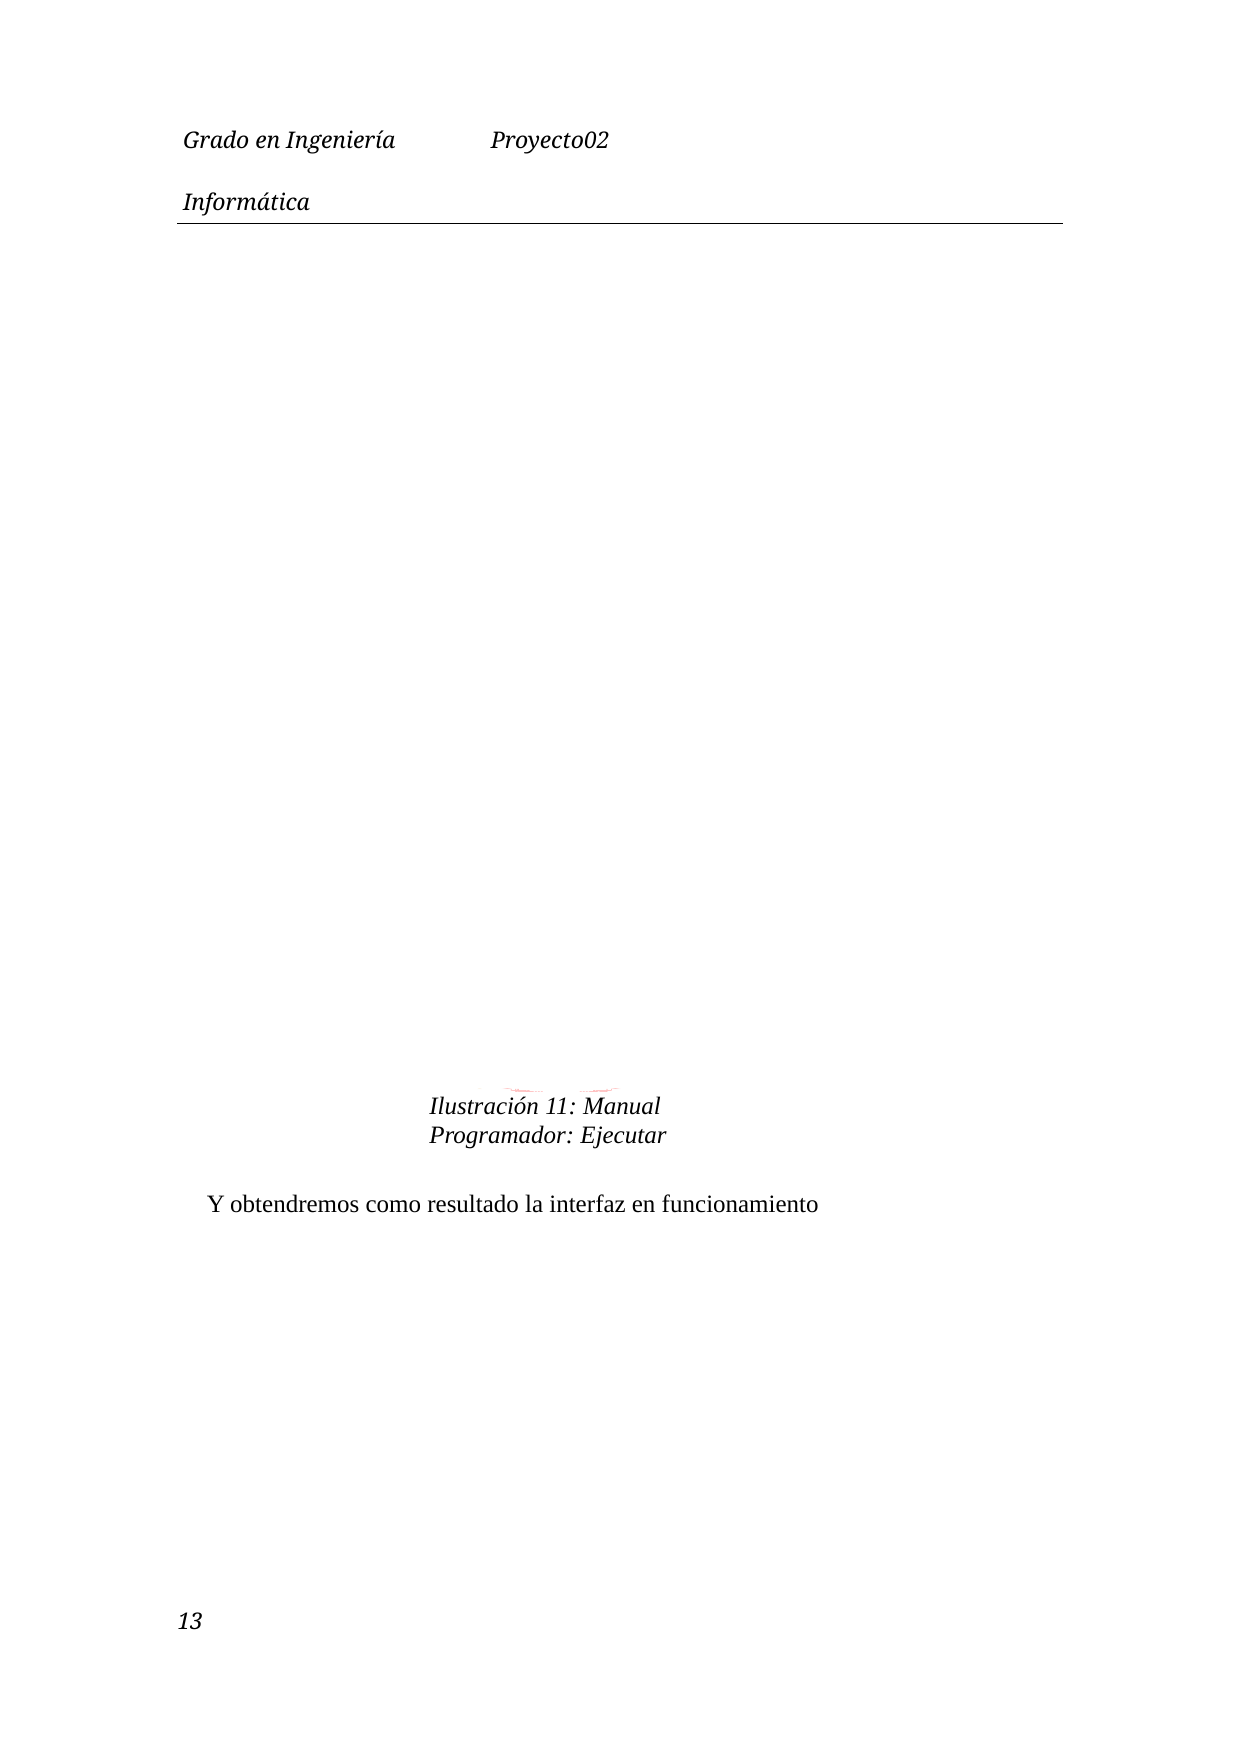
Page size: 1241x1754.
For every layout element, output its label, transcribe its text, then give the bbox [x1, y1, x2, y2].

text Ilustración 11: Manual Programador: Ejecutar [429, 1092, 811, 1149]
text [429, 265, 811, 1090]
text Y obtendremos como resultado la interfaz en funcionamiento [177, 1189, 1063, 1218]
